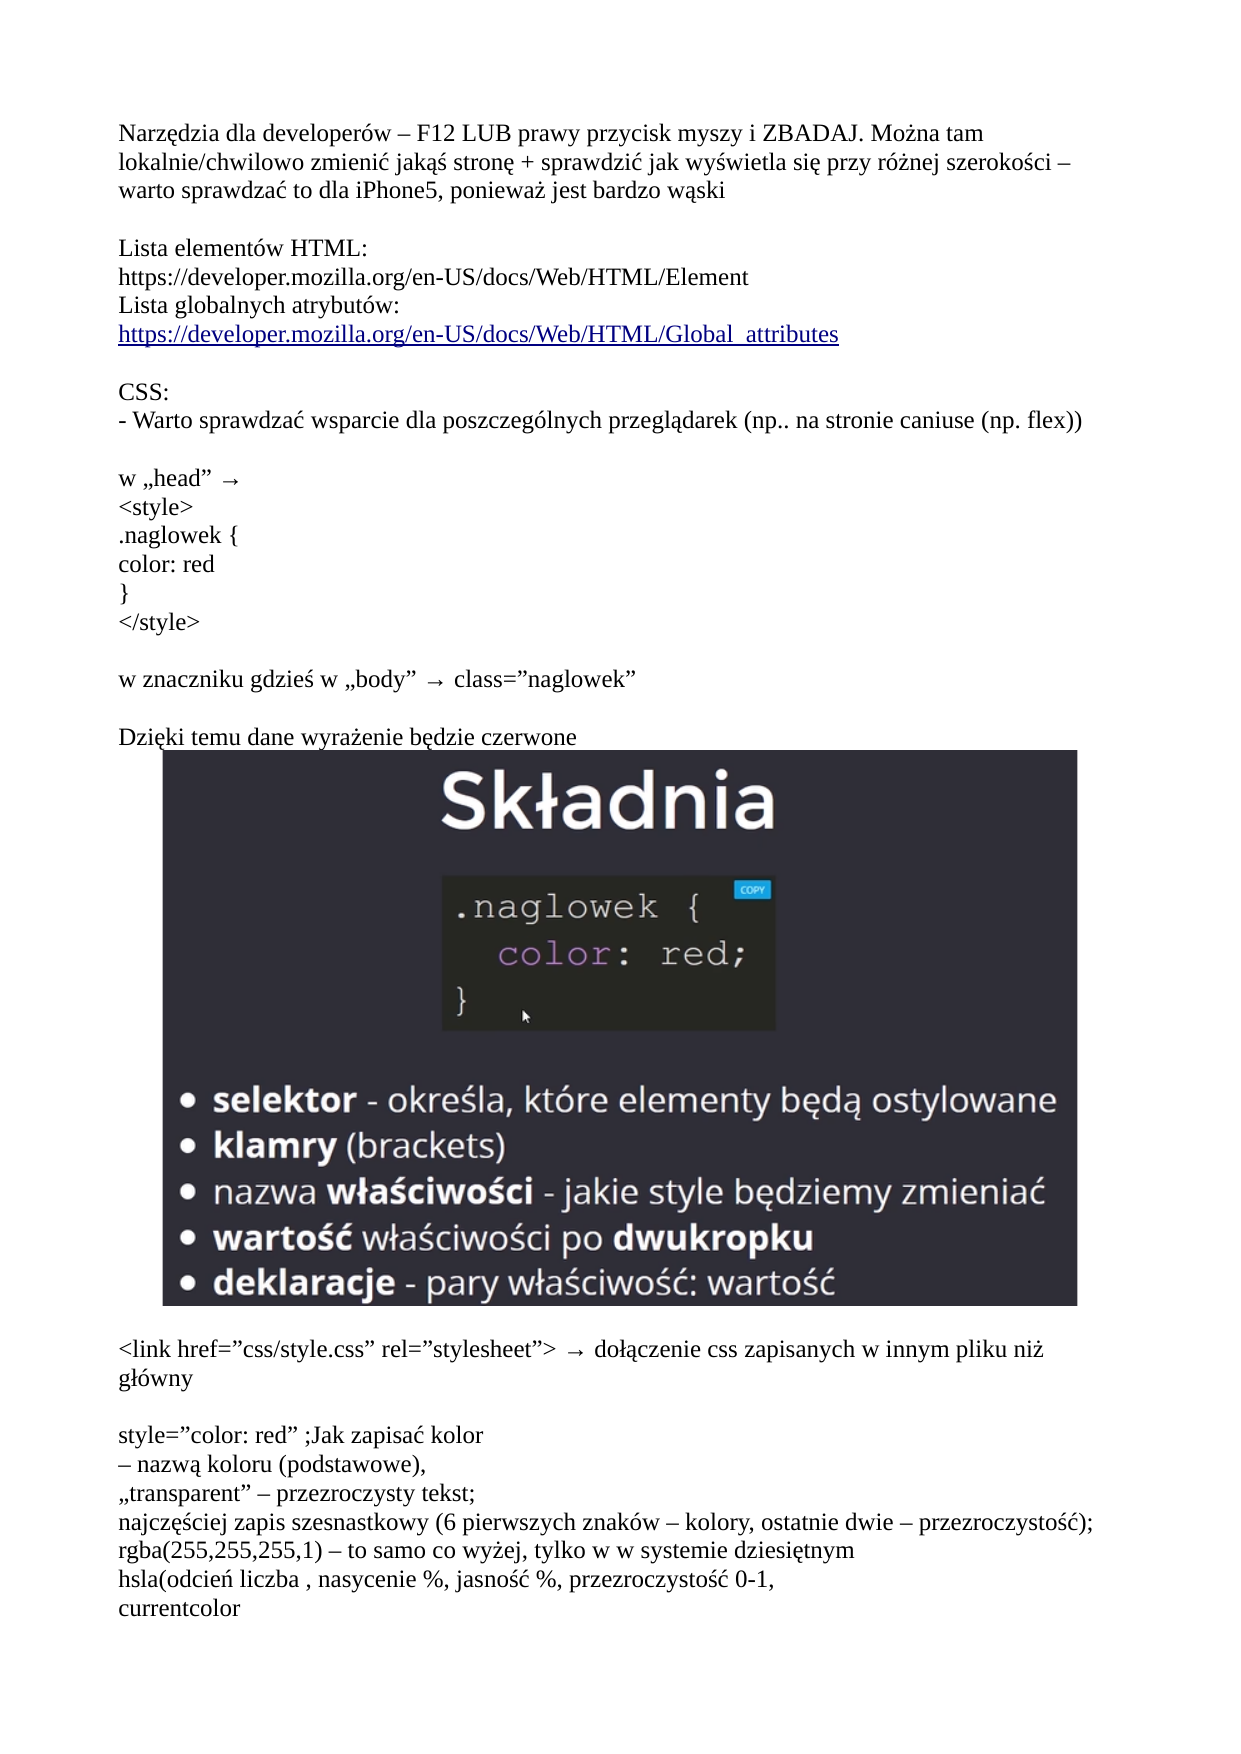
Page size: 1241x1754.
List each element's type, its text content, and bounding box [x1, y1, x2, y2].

text - Warto sprawdzać wsparcie dla poszczególnych przeglądarek (np.. na stronie caniuse (np. flex)) [118, 406, 1122, 434]
text „transparent” – przezroczysty tekst; [118, 1478, 1122, 1507]
text najczęściej zapis szesnastkowy (6 pierwszych znaków – kolory, ostatnie dwie – przezroczystość); [118, 1507, 1122, 1536]
text w „head” → [118, 463, 1122, 492]
text https://developer.mozilla.org/en-US/docs/Web/HTML/Element [118, 262, 1122, 291]
text Lista elementów HTML: [118, 233, 1122, 262]
text <link href=”css/style.css” rel=”stylesheet”> → dołączenie css zapisanych w innym pliku niż główny [118, 1334, 1122, 1392]
text rgba(255,255,255,1) – to samo co wyżej, tylko w w systemie dziesiętnym [118, 1536, 1122, 1564]
text Narzędzia dla developerów – F12 LUB prawy przycisk myszy i ZBADAJ. Można tam lokalnie/chwilowo zmienić jakąś stronę + sprawdzić jak wyświetla się przy różnej szerokości – warto sprawdzać to dla iPhone5, ponieważ jest bardzo wąski [118, 118, 1122, 204]
text Lista globalnych atrybutów: [118, 291, 1122, 319]
text .naglowek { [118, 521, 1122, 549]
text currentcolor [118, 1593, 1122, 1622]
text </style> [118, 607, 1122, 636]
text color: red [118, 549, 1122, 578]
text hsla(odcień liczba , nasycenie %, jasność %, przezroczystość 0-1, [118, 1564, 1122, 1593]
text <style> [118, 492, 1122, 521]
text } [118, 578, 1122, 607]
text w znaczniku gdzieś w „body” → class=”naglowek” [118, 664, 1122, 693]
text Dzięki temu dane wyrażenie będzie czerwone [118, 722, 1122, 751]
text CSS: [118, 377, 1122, 406]
text https://developer.mozilla.org/en-US/docs/Web/HTML/Global_attributes [118, 319, 1122, 348]
text style=”color: red” ;Jak zapisać kolor [118, 1421, 1122, 1449]
text – nazwą koloru (podstawowe), [118, 1449, 1122, 1478]
picture [162, 750, 1078, 1306]
